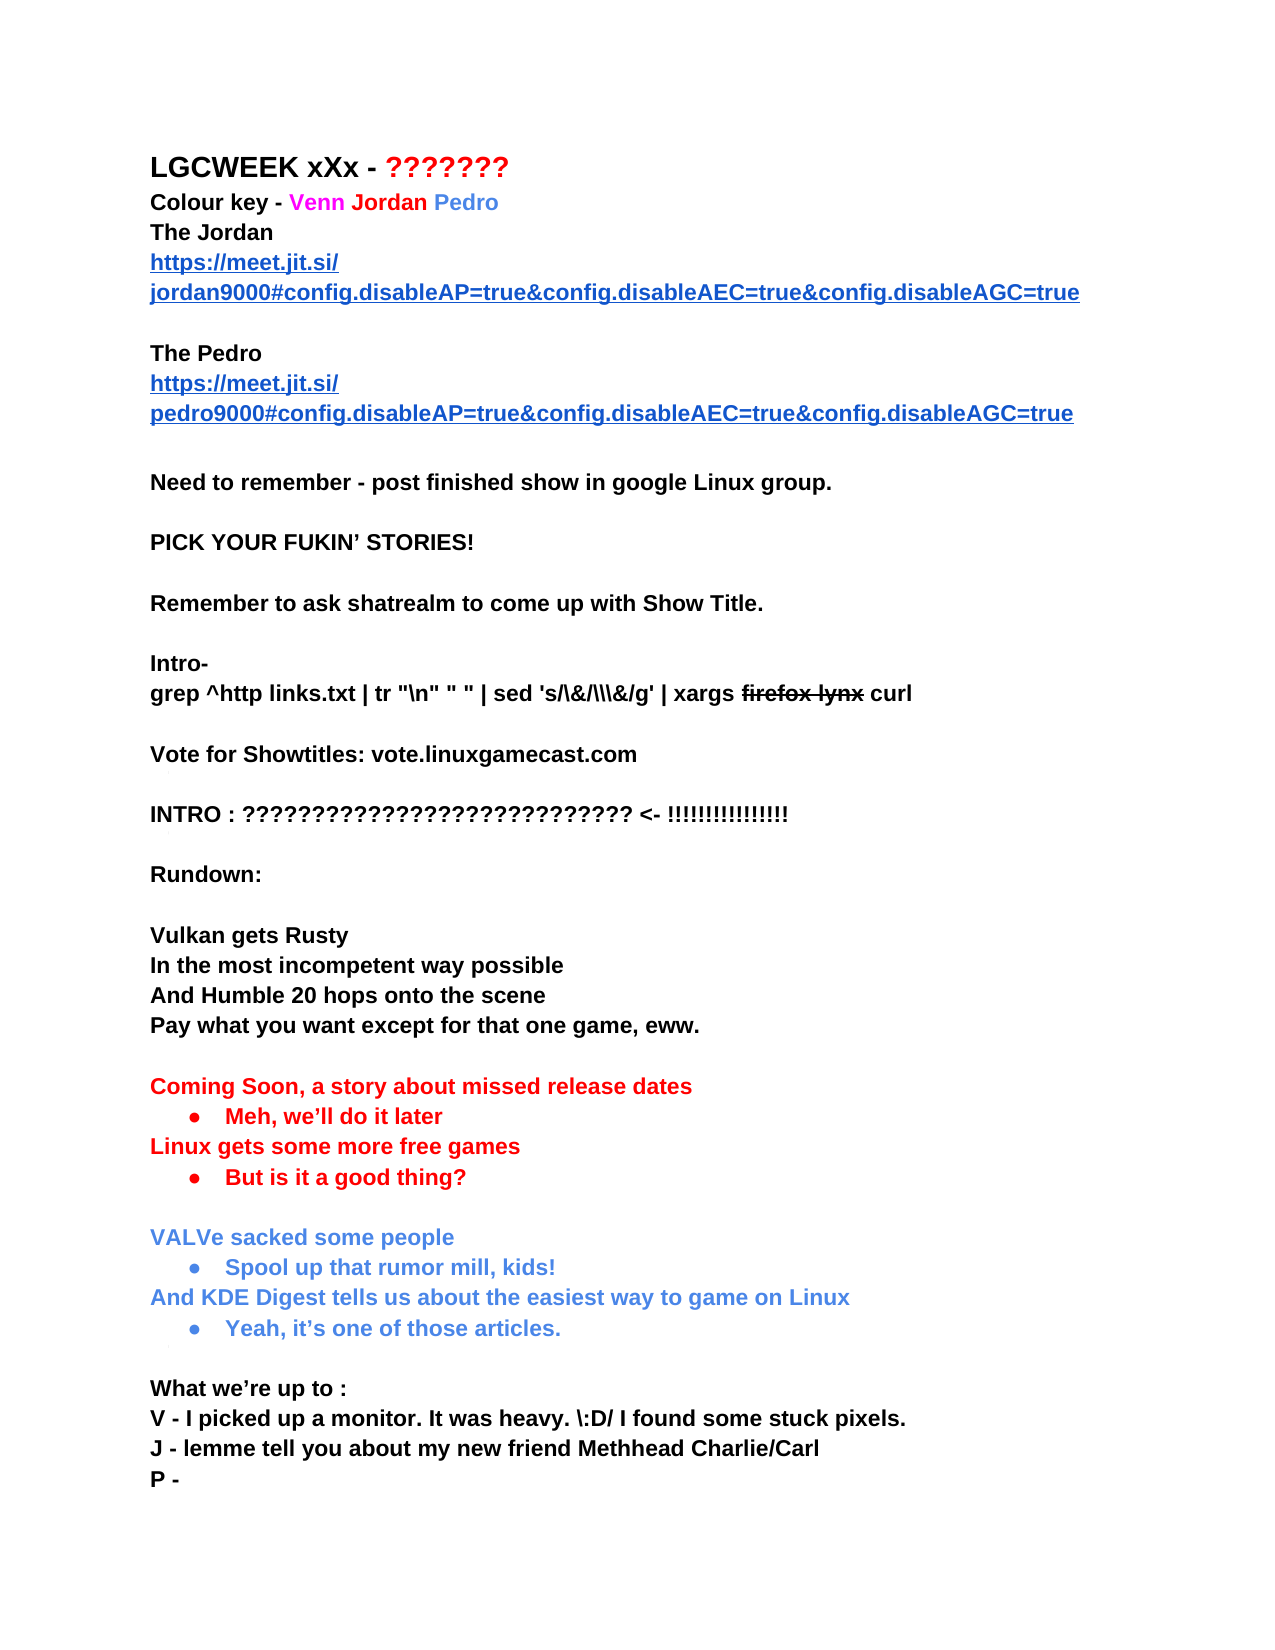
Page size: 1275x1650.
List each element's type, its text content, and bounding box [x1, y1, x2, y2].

text The Pedro [150, 339, 1125, 366]
text Colour key - Venn Jordan Pedro [150, 188, 1125, 215]
text grep ^http links.txt | tr "\n" " " | sed 's/\&/\\\&/g' | xargs firefox lynx curl [150, 680, 1125, 707]
text What we’re up to : [150, 1375, 1125, 1401]
text https://meet.jit.si/pedro9000#config.disableAP=true&config.disableAEC=true&config.disableAGC=true [150, 370, 1125, 426]
text Coming Soon, a story about missed release dates [150, 1073, 1125, 1099]
text And KDE Digest tells us about the easiest way to game on Linux [150, 1284, 1125, 1311]
text Intro- [150, 650, 1125, 676]
text LGCWEEK xXx - ??????? [150, 150, 1125, 183]
text INTRO : ???????????????????????????? <- !!!!!!!!!!!!!!!! [150, 801, 1125, 827]
text And Humble 20 hops onto the scene [150, 982, 1125, 1009]
text P - [150, 1466, 1125, 1492]
text Pay what you want except for that one game, eww. [150, 1012, 1125, 1039]
text J - lemme tell you about my new friend Methhead Charlie/Carl [150, 1435, 1125, 1462]
text Vote for Showtitles: vote.linuxgamecast.com [150, 741, 1125, 767]
list Meh, we’ll do it later [187, 1103, 1125, 1129]
text In the most incompetent way possible [150, 952, 1125, 978]
list But is it a good thing? [187, 1163, 1125, 1190]
text V - I picked up a monitor. It was heavy. \:D/ I found some stuck pixels. [150, 1405, 1125, 1432]
text Need to remember - post finished show in google Linux group. [150, 469, 1125, 495]
text The Jordan [150, 219, 1125, 245]
text VALVe sacked some people [150, 1224, 1125, 1250]
text Rundown: [150, 861, 1125, 888]
text https://meet.jit.si/jordan9000#config.disableAP=true&config.disableAEC=true&config.disableAGC=true [150, 249, 1125, 306]
text Linux gets some more free games [150, 1133, 1125, 1160]
text Vulkan gets Rusty [150, 922, 1125, 948]
list Spool up that rumor mill, kids! [187, 1254, 1125, 1281]
text PICK YOUR FUKIN’ STORIES! [150, 529, 1125, 556]
text Remember to ask shatrealm to come up with Show Title. [150, 589, 1125, 616]
list Yeah, it’s one of those articles. [187, 1314, 1125, 1341]
